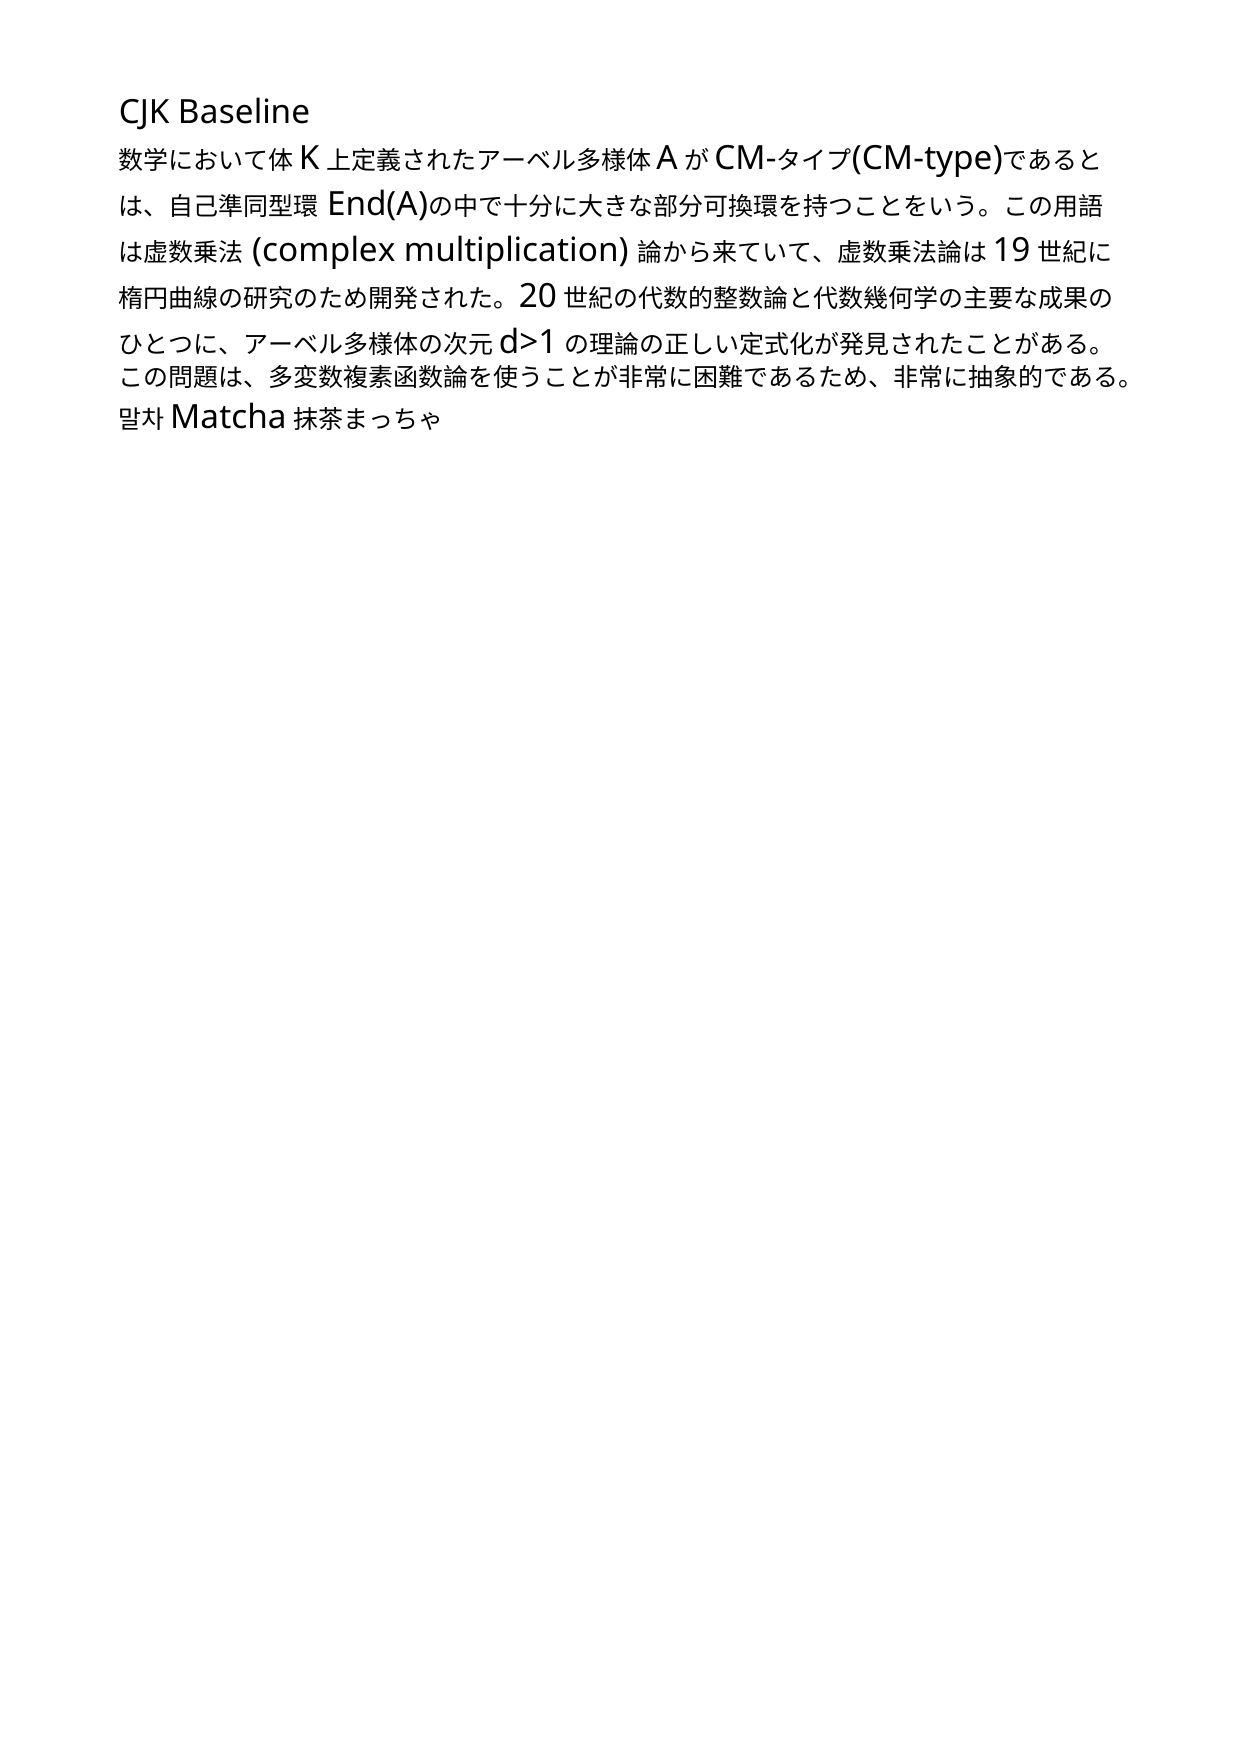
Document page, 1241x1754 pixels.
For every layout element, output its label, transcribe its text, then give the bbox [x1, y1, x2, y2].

text 말차Matcha抹茶まっちゃ [119, 393, 1121, 439]
text CJK Baseline [119, 87, 1121, 133]
text 数学において体K上定義されたアーベル多様体AがCM-タイプ(CM-type)であるとは、自己準同型環 End(A)の中で十分に大きな部分可換環を持つことをいう。この用語は虚数乗法 (complex multiplication) 論から来ていて、虚数乗法論は19世紀に楕円曲線の研究のため開発された。20世紀の代数的整数論と代数幾何学の主要な成果のひとつに、アーベル多様体の次元d>1の理論の正しい定式化が発見されたことがある。この問題は、多変数複素函数論を使うことが非常に困難であるため、非常に抽象的である。 [119, 133, 1121, 393]
